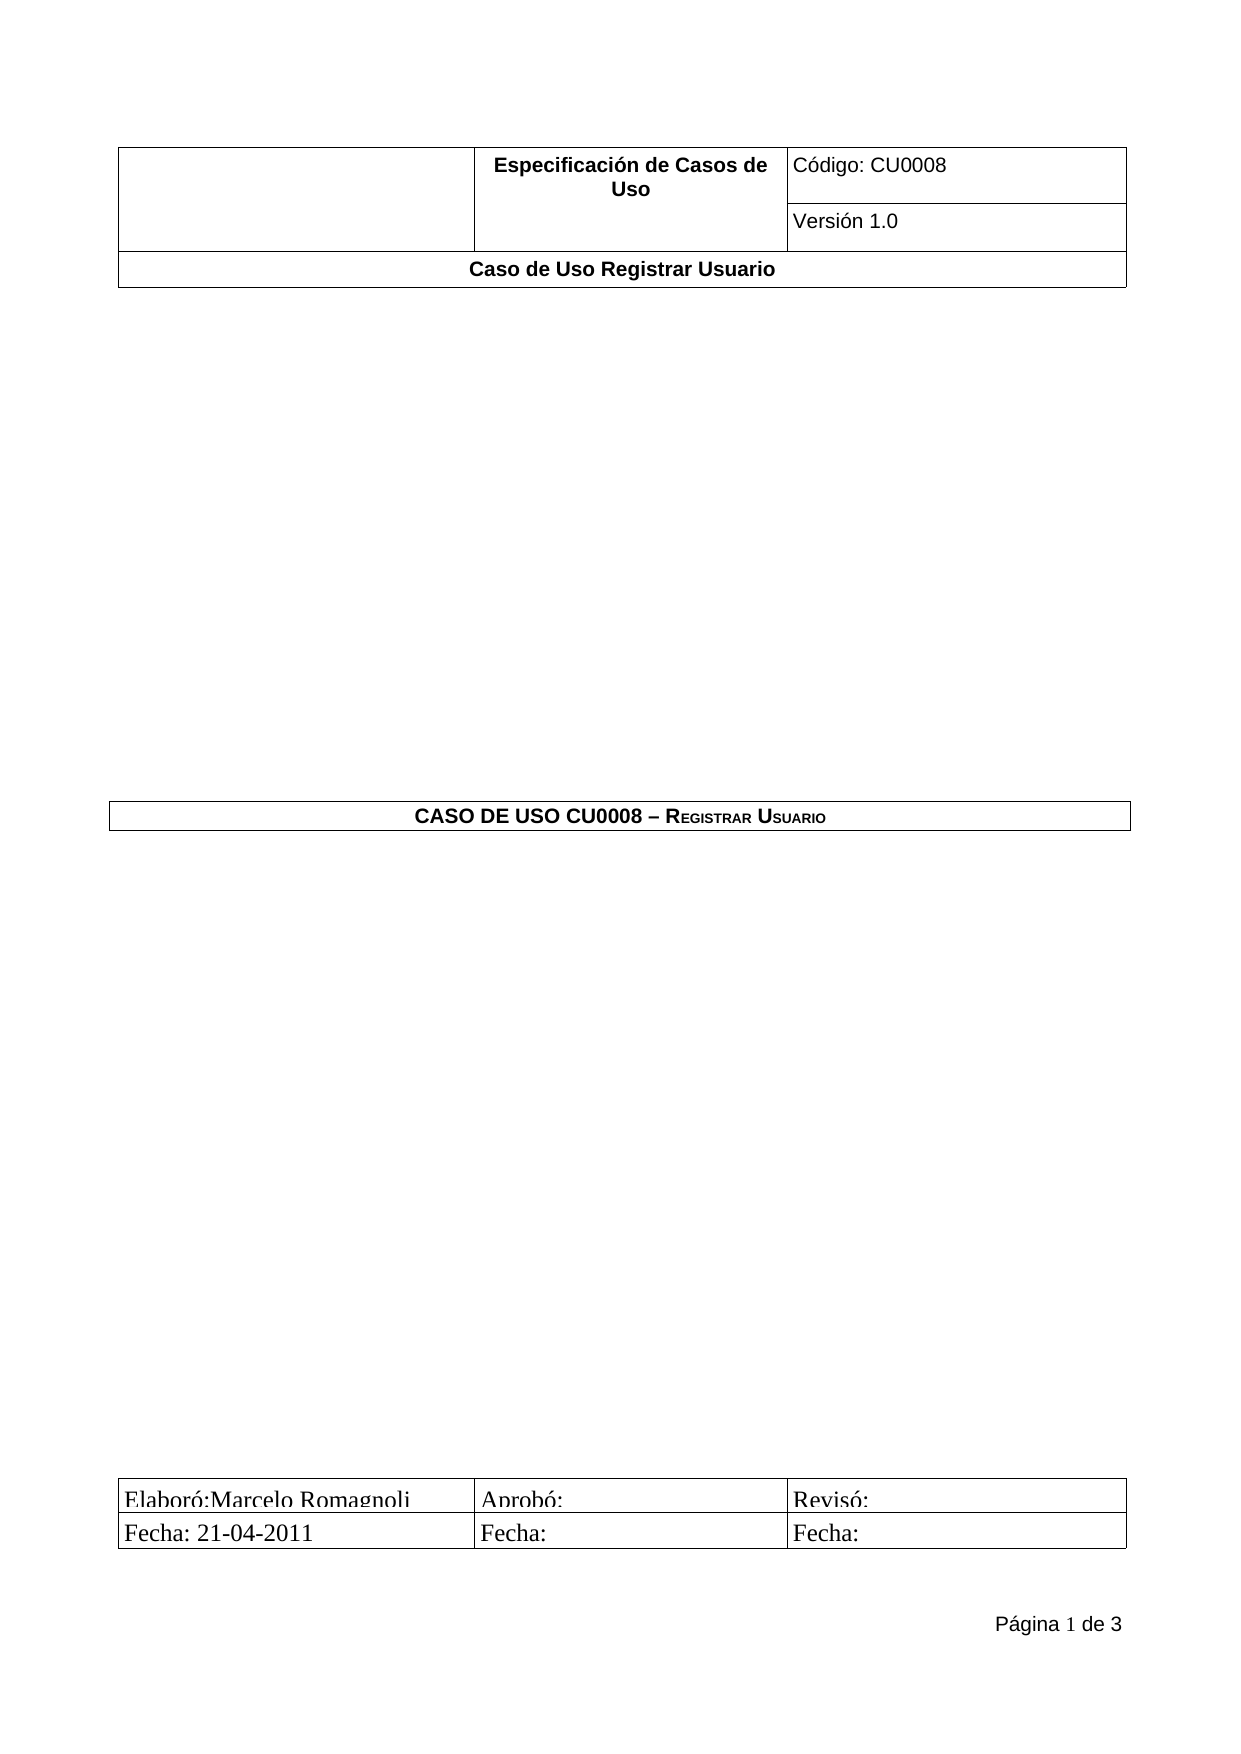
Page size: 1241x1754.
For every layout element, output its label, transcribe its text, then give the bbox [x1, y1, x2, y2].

table_cell Fecha: [788, 1513, 1126, 1547]
table_header Elaboró:Marcelo Romagnoli [119, 1479, 474, 1512]
table_header Revisó: [788, 1479, 1126, 1512]
table_header Aprobó: [475, 1479, 787, 1512]
text CASO DE USO CU0008 – Registrar Usuario [110, 802, 1130, 830]
table_cell Fecha: [475, 1513, 787, 1547]
table_cell Fecha: 21-04-2011 [119, 1513, 474, 1547]
